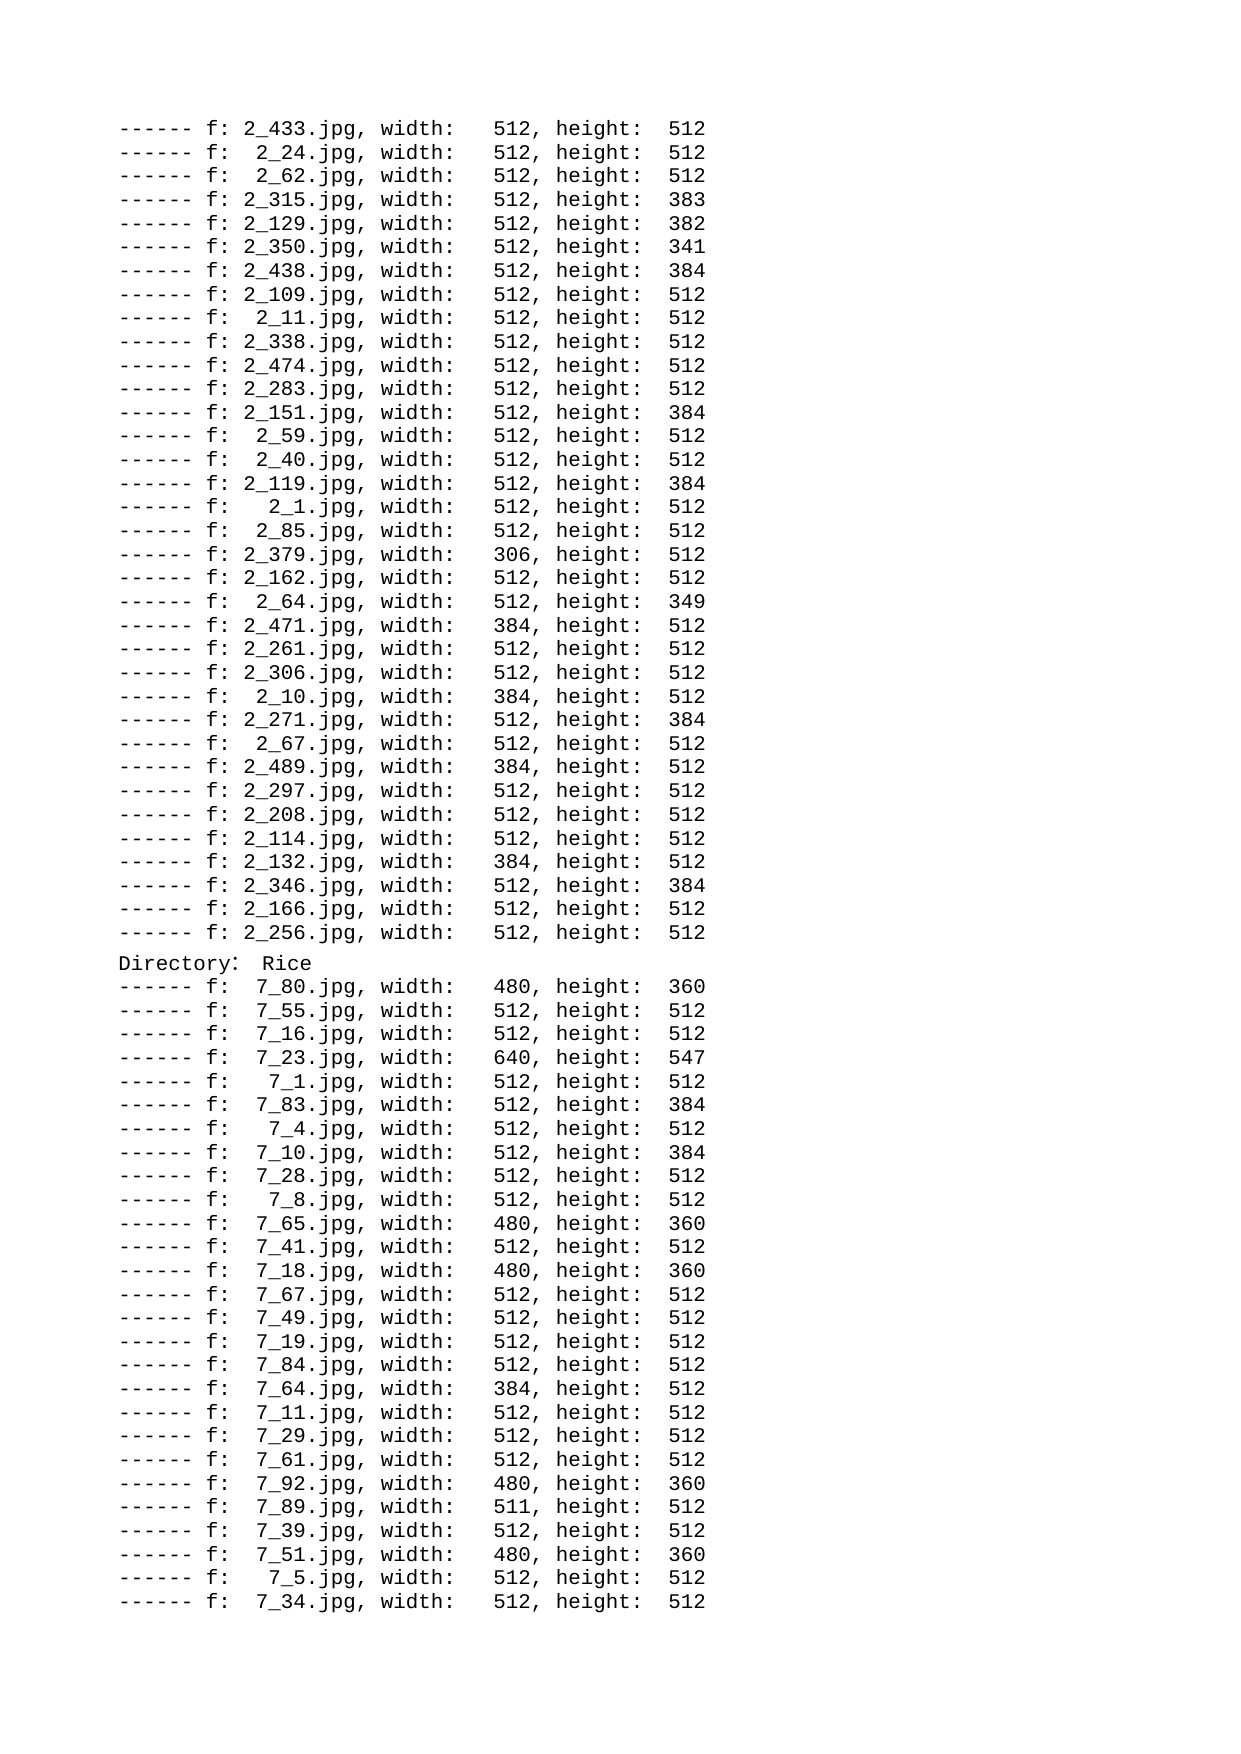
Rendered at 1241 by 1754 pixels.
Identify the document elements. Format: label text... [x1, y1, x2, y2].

text ------ f: 2_338.jpg, width: 512, height: 512 [118, 331, 1122, 354]
text ------ f: 7_67.jpg, width: 512, height: 512 [118, 1283, 1122, 1307]
text ------ f: 2_10.jpg, width: 384, height: 512 [118, 686, 1122, 709]
text ------ f: 2_208.jpg, width: 512, height: 512 [118, 804, 1122, 827]
text ------ f: 2_62.jpg, width: 512, height: 512 [118, 165, 1122, 189]
text ------ f: 7_83.jpg, width: 512, height: 384 [118, 1094, 1122, 1118]
text ------ f: 7_19.jpg, width: 512, height: 512 [118, 1331, 1122, 1354]
text ------ f: 7_65.jpg, width: 480, height: 360 [118, 1213, 1122, 1236]
text ------ f: 7_84.jpg, width: 512, height: 512 [118, 1354, 1122, 1378]
text ------ f: 2_297.jpg, width: 512, height: 512 [118, 780, 1122, 804]
text ------ f: 7_55.jpg, width: 512, height: 512 [118, 1000, 1122, 1023]
text ------ f: 7_92.jpg, width: 480, height: 360 [118, 1473, 1122, 1496]
text ------ f: 2_306.jpg, width: 512, height: 512 [118, 662, 1122, 686]
text ------ f: 7_18.jpg, width: 480, height: 360 [118, 1260, 1122, 1283]
text ------ f: 2_109.jpg, width: 512, height: 512 [118, 284, 1122, 307]
text ------ f: 2_433.jpg, width: 512, height: 512 [118, 118, 1122, 142]
text ------ f: 2_379.jpg, width: 306, height: 512 [118, 544, 1122, 567]
text ------ f: 7_51.jpg, width: 480, height: 360 [118, 1544, 1122, 1567]
text ------ f: 2_129.jpg, width: 512, height: 382 [118, 213, 1122, 236]
text ------ f: 2_24.jpg, width: 512, height: 512 [118, 142, 1122, 165]
text ------ f: 7_16.jpg, width: 512, height: 512 [118, 1023, 1122, 1047]
text ------ f: 7_28.jpg, width: 512, height: 512 [118, 1165, 1122, 1189]
text ------ f: 2_471.jpg, width: 384, height: 512 [118, 615, 1122, 638]
text ------ f: 2_85.jpg, width: 512, height: 512 [118, 520, 1122, 544]
text ------ f: 7_8.jpg, width: 512, height: 512 [118, 1189, 1122, 1213]
text ------ f: 2_283.jpg, width: 512, height: 512 [118, 378, 1122, 402]
text ------ f: 7_80.jpg, width: 480, height: 360 [118, 976, 1122, 1000]
text Directory： Rice [118, 946, 1122, 976]
text ------ f: 2_166.jpg, width: 512, height: 512 [118, 898, 1122, 922]
text ------ f: 2_67.jpg, width: 512, height: 512 [118, 733, 1122, 757]
text ------ f: 7_11.jpg, width: 512, height: 512 [118, 1402, 1122, 1425]
text ------ f: 2_162.jpg, width: 512, height: 512 [118, 567, 1122, 591]
text ------ f: 7_89.jpg, width: 511, height: 512 [118, 1496, 1122, 1520]
text ------ f: 2_64.jpg, width: 512, height: 349 [118, 591, 1122, 615]
text ------ f: 7_61.jpg, width: 512, height: 512 [118, 1449, 1122, 1473]
text ------ f: 2_474.jpg, width: 512, height: 512 [118, 354, 1122, 378]
text ------ f: 2_119.jpg, width: 512, height: 384 [118, 473, 1122, 496]
text ------ f: 7_5.jpg, width: 512, height: 512 [118, 1567, 1122, 1591]
text ------ f: 2_151.jpg, width: 512, height: 384 [118, 402, 1122, 426]
text ------ f: 2_256.jpg, width: 512, height: 512 [118, 922, 1122, 946]
text ------ f: 7_1.jpg, width: 512, height: 512 [118, 1071, 1122, 1094]
text ------ f: 7_23.jpg, width: 640, height: 547 [118, 1047, 1122, 1071]
text ------ f: 2_346.jpg, width: 512, height: 384 [118, 875, 1122, 898]
text ------ f: 7_34.jpg, width: 512, height: 512 [118, 1591, 1122, 1614]
text ------ f: 2_114.jpg, width: 512, height: 512 [118, 827, 1122, 851]
text ------ f: 7_64.jpg, width: 384, height: 512 [118, 1378, 1122, 1402]
text ------ f: 2_489.jpg, width: 384, height: 512 [118, 757, 1122, 780]
text ------ f: 2_132.jpg, width: 384, height: 512 [118, 851, 1122, 875]
text ------ f: 2_315.jpg, width: 512, height: 383 [118, 189, 1122, 213]
text ------ f: 2_350.jpg, width: 512, height: 341 [118, 236, 1122, 260]
text ------ f: 2_261.jpg, width: 512, height: 512 [118, 638, 1122, 662]
text ------ f: 7_29.jpg, width: 512, height: 512 [118, 1425, 1122, 1449]
text ------ f: 2_11.jpg, width: 512, height: 512 [118, 307, 1122, 331]
text ------ f: 7_10.jpg, width: 512, height: 384 [118, 1142, 1122, 1165]
text ------ f: 2_438.jpg, width: 512, height: 384 [118, 260, 1122, 284]
text ------ f: 7_39.jpg, width: 512, height: 512 [118, 1520, 1122, 1544]
text ------ f: 2_59.jpg, width: 512, height: 512 [118, 426, 1122, 449]
text ------ f: 7_4.jpg, width: 512, height: 512 [118, 1118, 1122, 1142]
text ------ f: 7_41.jpg, width: 512, height: 512 [118, 1236, 1122, 1260]
text ------ f: 7_49.jpg, width: 512, height: 512 [118, 1307, 1122, 1331]
text ------ f: 2_271.jpg, width: 512, height: 384 [118, 709, 1122, 733]
text ------ f: 2_40.jpg, width: 512, height: 512 [118, 449, 1122, 473]
text ------ f: 2_1.jpg, width: 512, height: 512 [118, 496, 1122, 520]
